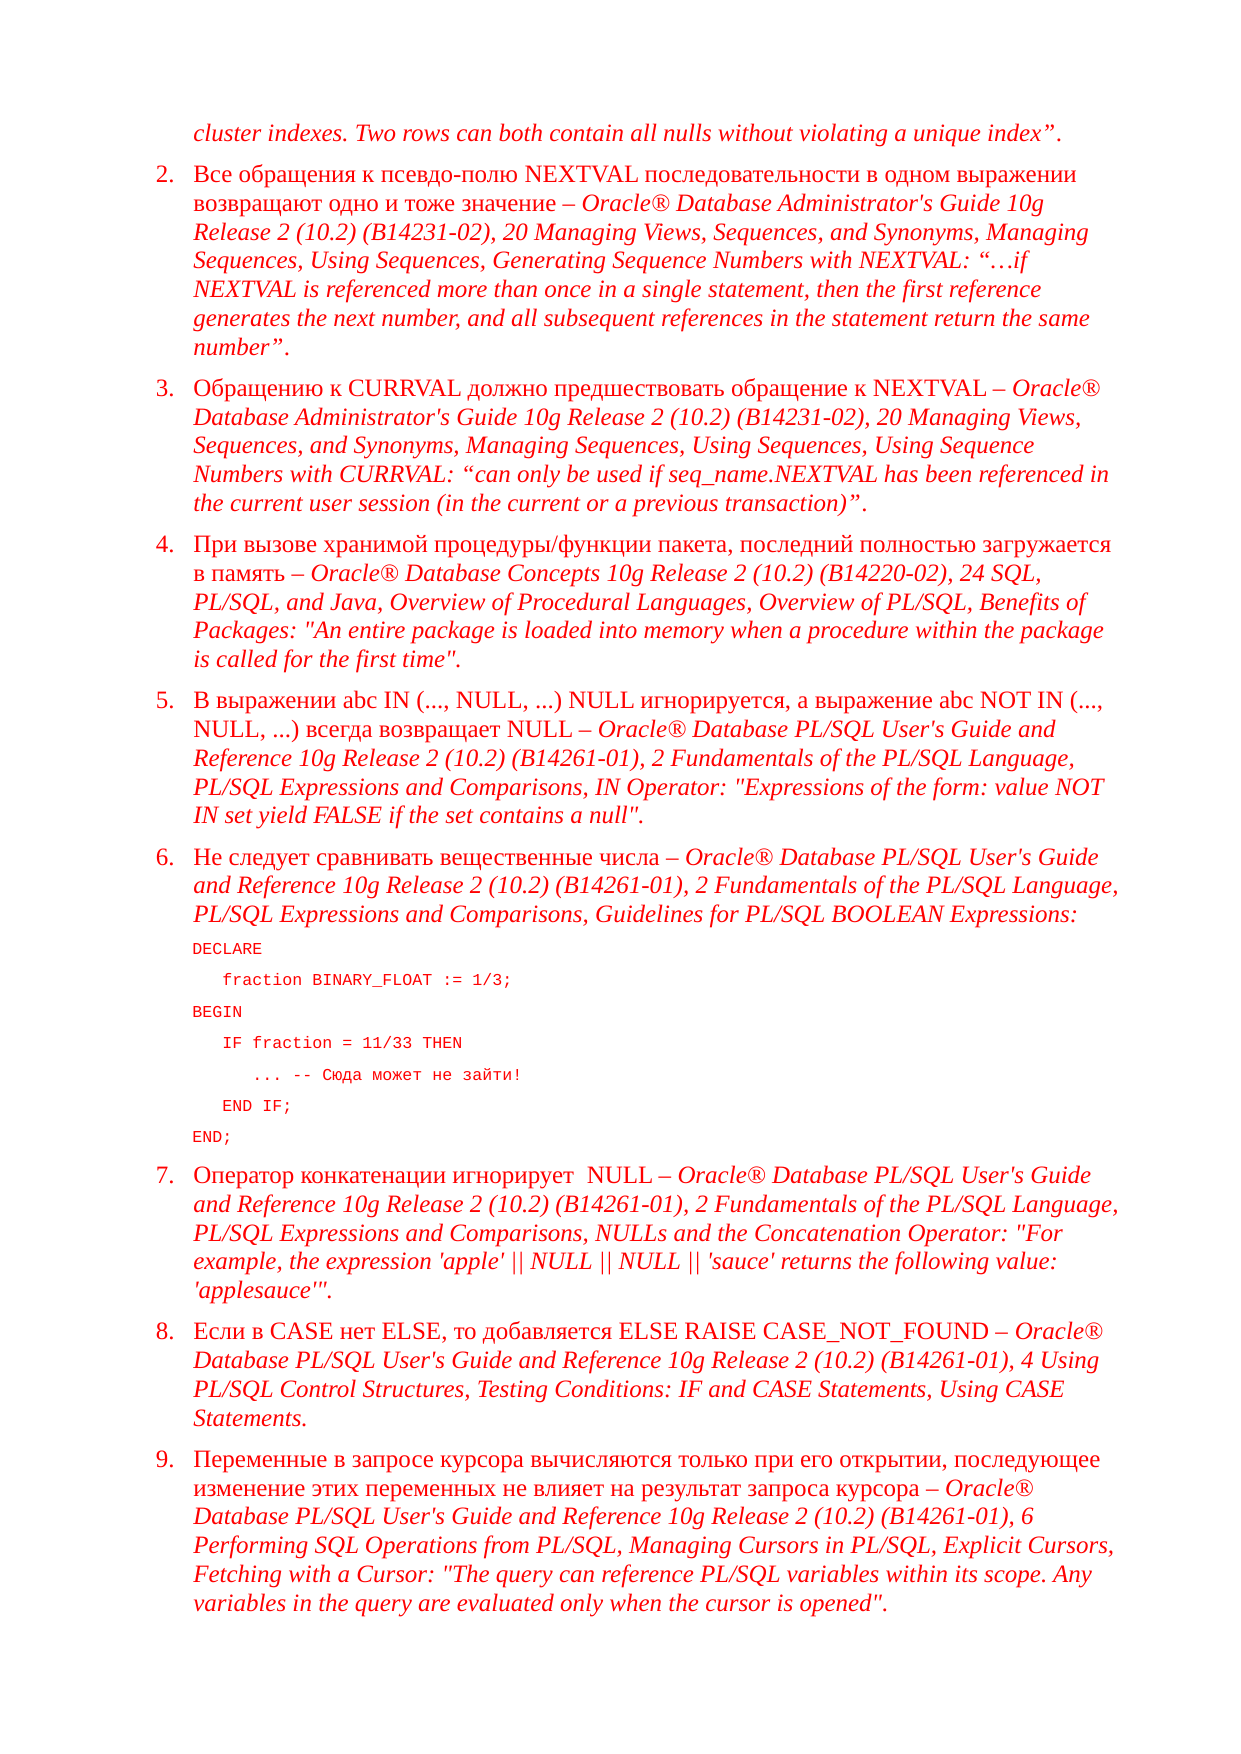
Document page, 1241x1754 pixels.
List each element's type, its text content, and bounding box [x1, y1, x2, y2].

list Переменные в запросе курсора вычисляются только при его открытии, последующее изменение этих переменных не влияет на результат запроса курсора – Oracle® Database PL/SQL User's Guide and Reference 10g Release 2 (10.2) (B14261-01), 6 Performing SQL Operations from PL/SQL, Managing Cursors in PL/SQL, Explicit Cursors, Fetching with a Cursor: "The query can reference PL/SQL variables within its scope. Any variables in the query are evaluated only when the cursor is opened". [156, 1444, 1122, 1616]
text BEGIN [192, 1003, 1122, 1022]
list Обращению к CURRVAL должно предшествовать обращение к NEXTVAL – Oracle® Database Administrator's Guide 10g Release 2 (10.2) (B14231-02), 20 Managing Views, Sequences, and Synonyms, Managing Sequences, Using Sequences, Using Sequence Numbers with CURRVAL: “can only be used if seq_name.NEXTVAL has been referenced in the current user session (in the current or a previous transaction)”. [156, 373, 1122, 517]
list Если в CASE нет ELSE, то добавляется ELSE RAISE CASE_NOT_FOUND – Oracle® Database PL/SQL User's Guide and Reference 10g Release 2 (10.2) (B14261-01), 4 Using PL/SQL Control Structures, Testing Conditions: IF and CASE Statements, Using CASE Statements. [156, 1316, 1122, 1431]
list При вызове хранимой процедуры/функции пакета, последний полностью загружается в память – Oracle® Database Concepts 10g Release 2 (10.2) (B14220-02), 24 SQL, PL/SQL, and Java, Overview of Procedural Languages, Overview of PL/SQL, Benefits of Packages: "An entire package is loaded into memory when a procedure within the package is called for the first time". [156, 529, 1122, 673]
text IF fraction = 11/33 THEN [192, 1035, 1122, 1053]
list Не следует сравнивать вещественные числа – Oracle® Database PL/SQL User's Guide and Reference 10g Release 2 (10.2) (B14261-01), 2 Fundamentals of the PL/SQL Language, PL/SQL Expressions and Comparisons, Guidelines for PL/SQL BOOLEAN Expressions: [156, 842, 1122, 928]
list Все обращения к псевдо-полю NEXTVAL последовательности в одном выражении возвращают одно и тоже значение – Oracle® Database Administrator's Guide 10g Release 2 (10.2) (B14231-02), 20 Managing Views, Sequences, and Synonyms, Managing Sequences, Using Sequences, Generating Sequence Numbers with NEXTVAL: “…if NEXTVAL is referenced more than once in a single statement, then the first reference generates the next number, and all subsequent references in the statement return the same number”. [156, 159, 1122, 361]
text END IF; [192, 1097, 1122, 1116]
list Оператор конкатенации игнорирует NULL – Oracle® Database PL/SQL User's Guide and Reference 10g Release 2 (10.2) (B14261-01), 2 Fundamentals of the PL/SQL Language, PL/SQL Expressions and Comparisons, NULLs and the Concatenation Operator: "For example, the expression 'apple' || NULL || NULL || 'sauce' returns the following value: 'applesauce'". [156, 1160, 1122, 1304]
text END; [192, 1129, 1122, 1148]
text fraction BINARY_FLOAT := 1/3; [192, 972, 1122, 991]
list В выражении abc IN (..., NULL, ...) NULL игнорируется, а выражение abc NOT IN (..., NULL, ...) всегда возвращает NULL – Oracle® Database PL/SQL User's Guide and Reference 10g Release 2 (10.2) (B14261-01), 2 Fundamentals of the PL/SQL Language, PL/SQL Expressions and Comparisons, IN Operator: "Expressions of the form: value NOT IN set yield FALSE if the set contains a null". [156, 686, 1122, 829]
list cluster indexes. Two rows can both contain all nulls without violating a unique index”. [156, 118, 1122, 147]
text ... -- Сюда может не зайти! [192, 1066, 1122, 1085]
text DECLARE [192, 941, 1122, 959]
